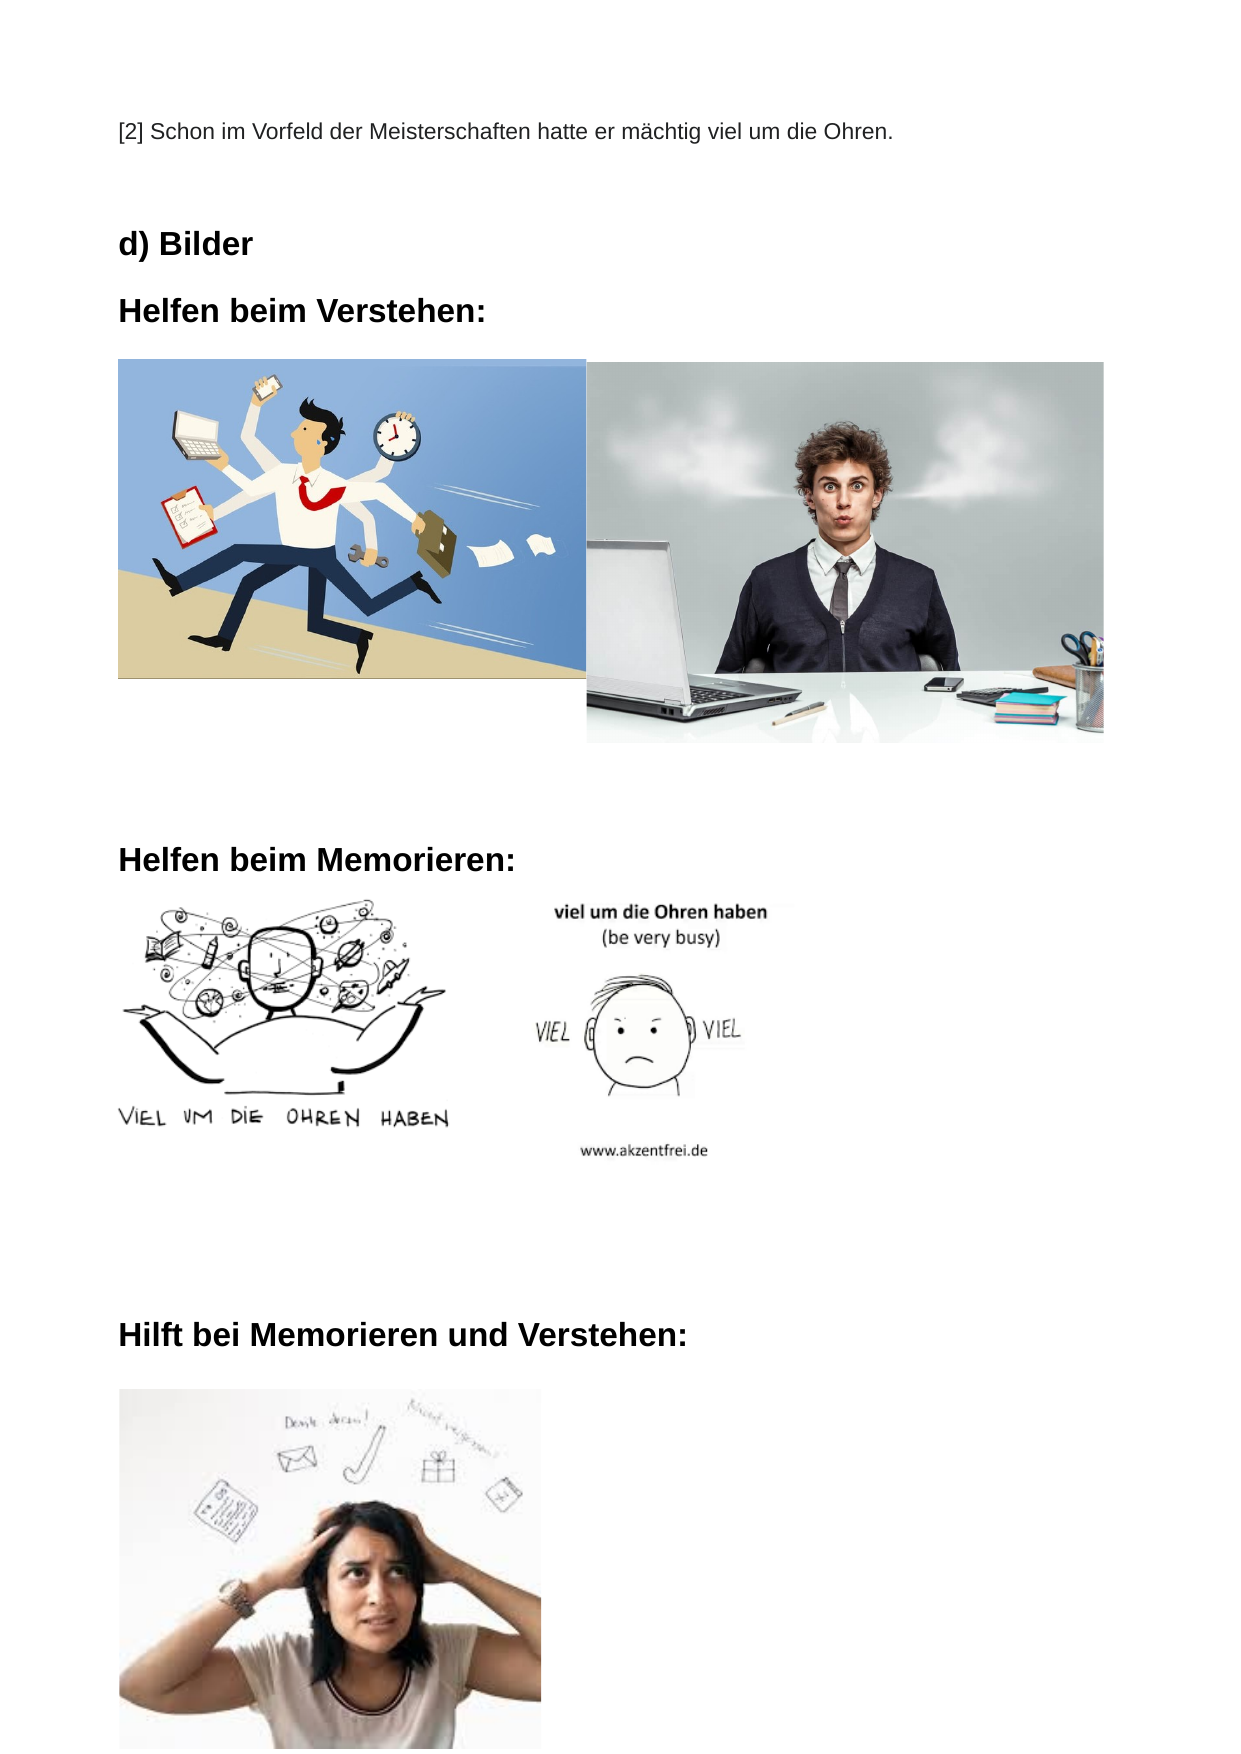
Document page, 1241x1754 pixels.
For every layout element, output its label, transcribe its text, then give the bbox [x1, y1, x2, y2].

picture [119, 1389, 542, 1749]
picture [115, 895, 453, 1130]
list [2] Schon im Vorfeld der Meisterschaften hatte er mächtig viel um die Ohren. [118, 118, 1122, 144]
list Helfen beim Memorieren: [118, 840, 1122, 878]
list Hilft bei Memorieren und Verstehen: [118, 1315, 1122, 1354]
list d) Bilder [118, 224, 1122, 262]
picture [513, 885, 795, 1167]
picture [118, 359, 1104, 743]
list Helfen beim Verstehen: [118, 292, 1122, 330]
